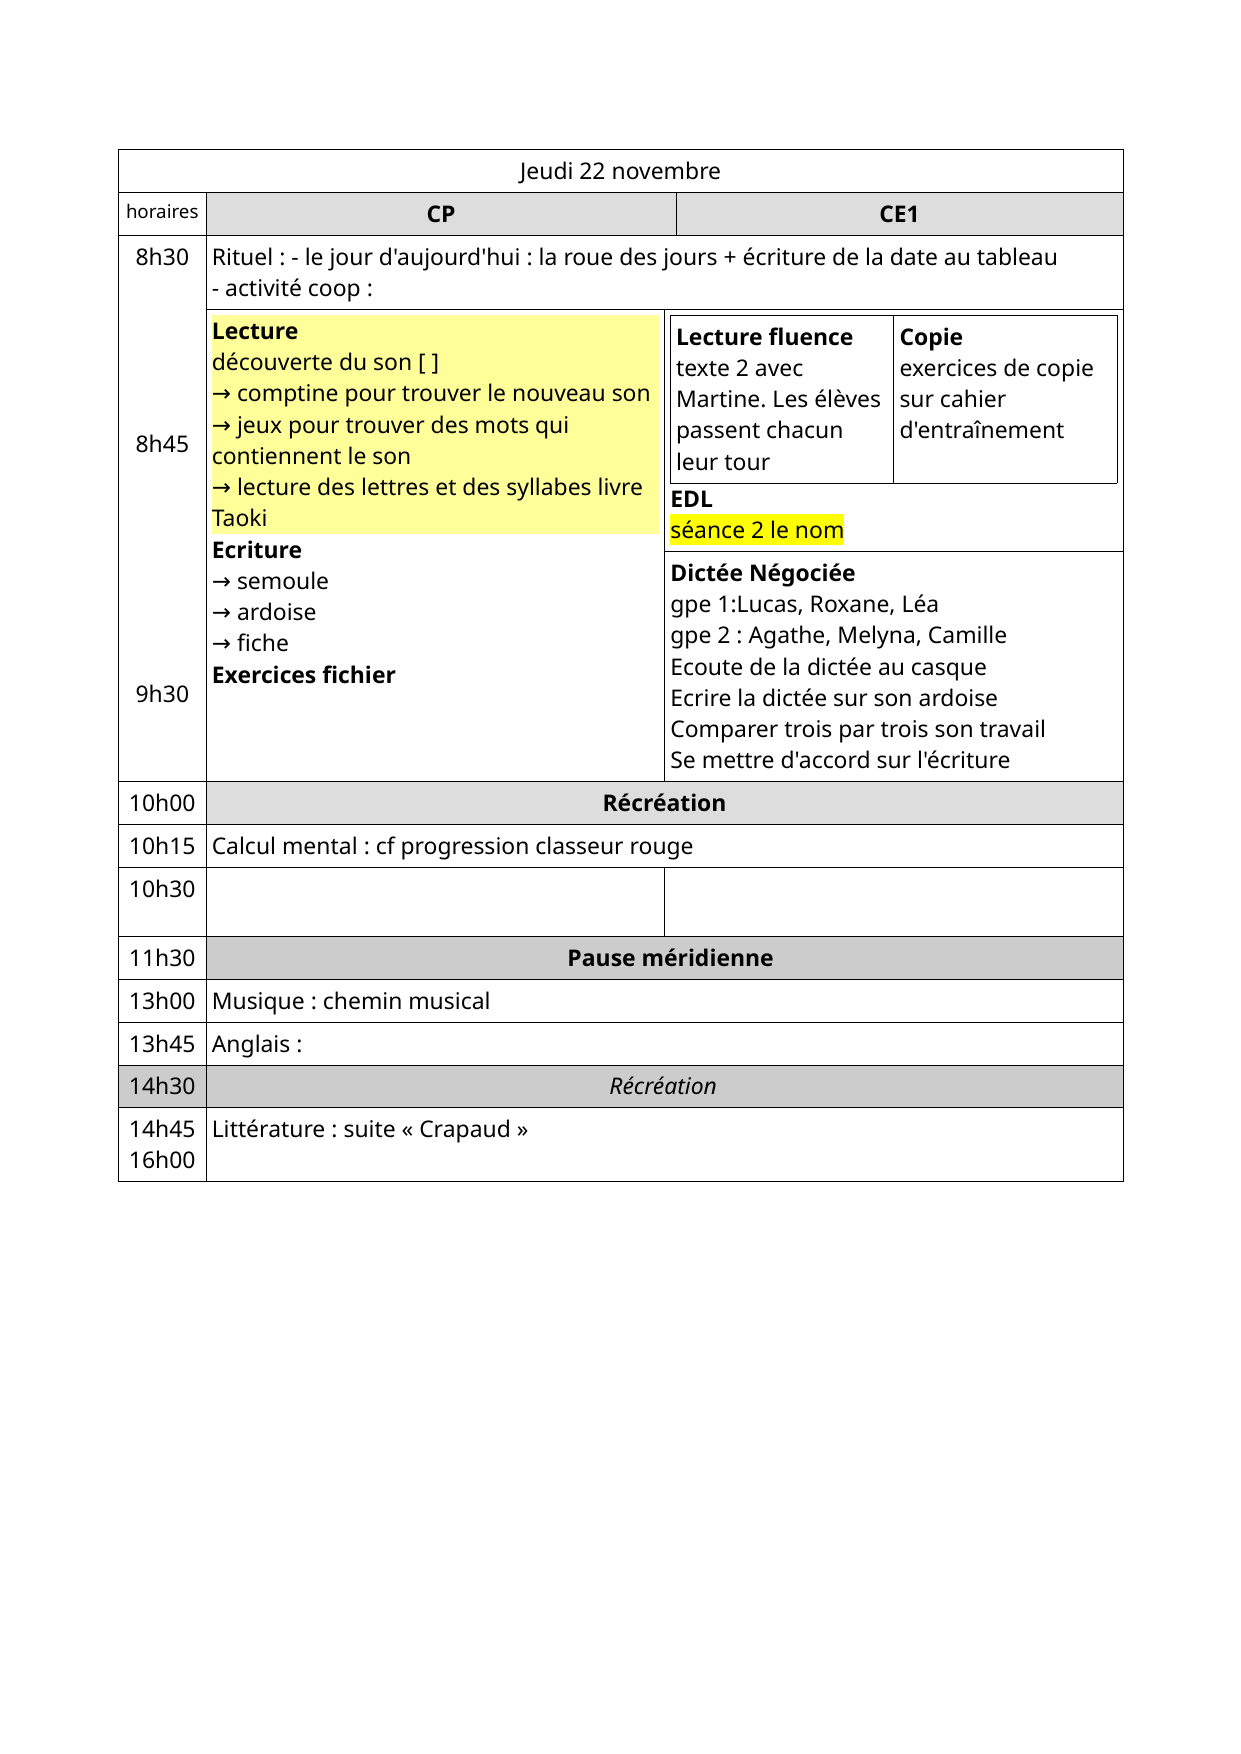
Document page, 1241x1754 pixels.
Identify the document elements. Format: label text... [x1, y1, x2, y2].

table_cell Lecture découverte du son [ ] → comptine pour trouver le nouveau son → jeux pour trouver des mots qui contiennent le son → lecture des lettres et des syllabes livre Taoki Ecriture → semoule → ardoise → fiche Exercices fichier [207, 310, 664, 781]
table_cell Musique : chemin musical [207, 980, 1123, 1022]
table_cell 13h00 [119, 980, 206, 1022]
table_header Copie exercices de copie sur cahier d'entraînement [894, 316, 1117, 483]
table_cell CE1 [677, 193, 1123, 235]
table_cell 8h30 8h45 9h30 [119, 236, 206, 781]
table_cell Récréation [207, 782, 1123, 824]
table_cell 10h30 [119, 868, 206, 936]
table_cell EDL séance 2 le nom [665, 310, 1123, 551]
table_cell 14h45 16h00 [119, 1108, 206, 1181]
table_cell [665, 868, 1123, 936]
table_cell 10h00 [119, 782, 206, 824]
table_cell 14h30 [119, 1066, 206, 1107]
table_cell Rituel : - le jour d'aujourd'hui : la roue des jours + écriture de la date au tableau - activité coop : [207, 236, 1123, 309]
table_cell horaires [119, 193, 206, 235]
table_cell Récréation [207, 1066, 1123, 1107]
table_header Jeudi 22 novembre [119, 150, 1123, 192]
table_cell Anglais : [207, 1023, 1123, 1064]
table_cell Dictée Négociée gpe 1:Lucas, Roxane, Léa gpe 2 : Agathe, Melyna, Camille Ecoute de la dictée au casque Ecrire la dictée sur son ardoise Comparer trois par trois son travail Se mettre d'accord sur l'écriture [665, 552, 1123, 781]
table_cell 11h30 [119, 937, 206, 979]
table_cell Littérature : suite « Crapaud » [207, 1108, 1123, 1181]
table_cell 13h45 [119, 1023, 206, 1064]
table_cell [207, 868, 664, 936]
table_cell Pause méridienne [207, 937, 1123, 979]
table_cell CP [207, 193, 676, 235]
table_cell 10h15 [119, 825, 206, 867]
table_cell Calcul mental : cf progression classeur rouge [207, 825, 1123, 867]
table_header Lecture fluence texte 2 avec Martine. Les élèves passent chacun leur tour [671, 316, 893, 483]
